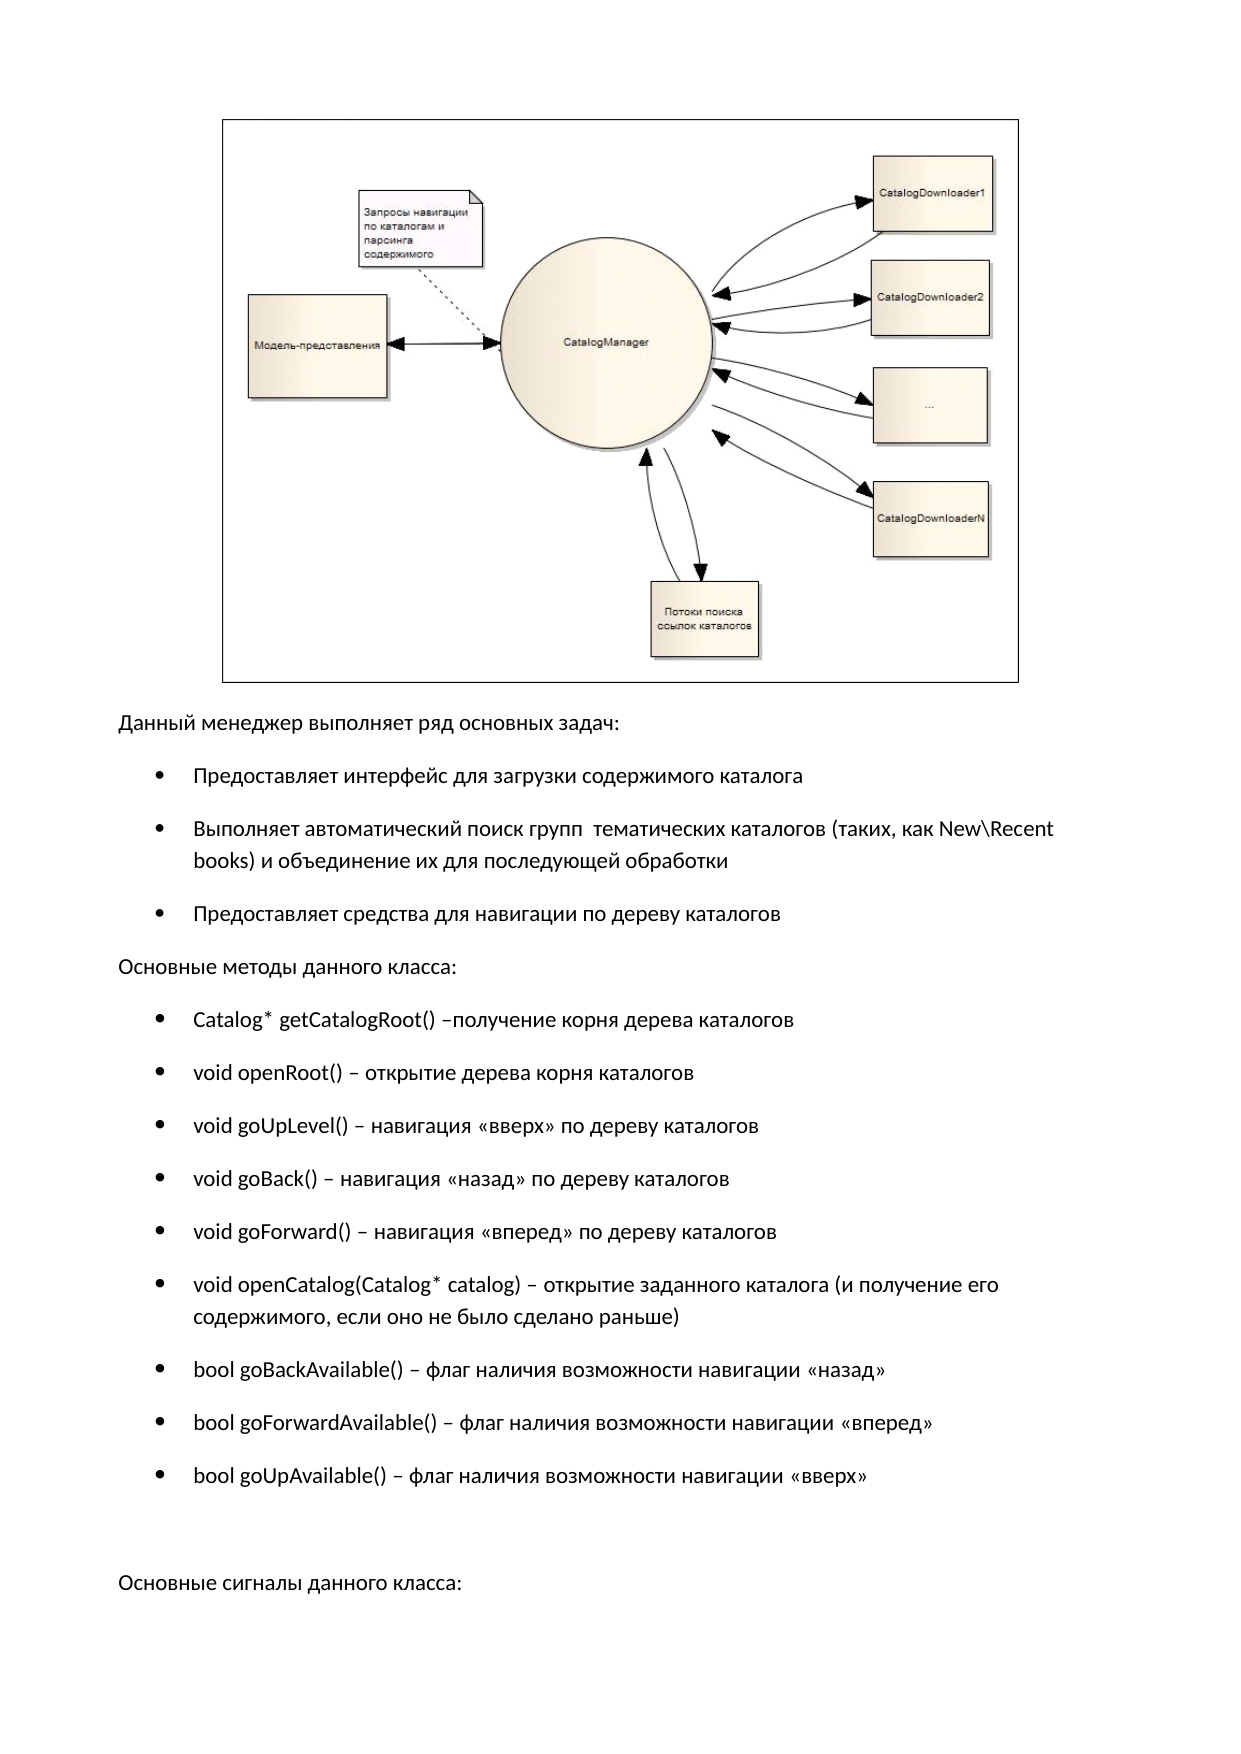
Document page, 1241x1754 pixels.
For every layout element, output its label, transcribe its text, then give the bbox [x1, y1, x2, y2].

list bool goUpAvailable() – флаг наличия возможности навигации «вверх» [156, 1462, 1122, 1489]
list void goForward() – навигация «вперед» по дереву каталогов [156, 1217, 1122, 1245]
list Предоставляет средства для навигации по дереву каталогов [156, 899, 1122, 927]
text Основные методы данного класса: [118, 952, 1122, 980]
text Основные сигналы данного класса: [118, 1568, 1122, 1596]
list void goUpLevel() – навигация «вверх» по дереву каталогов [156, 1111, 1122, 1139]
list Выполняет автоматический поиск групп тематических каталогов (таких, как New\Recent books) и объединение их для последующей обработки [156, 814, 1122, 874]
list Предоставляет интерфейс для загрузки содержимого каталога [156, 761, 1122, 789]
list void goBack() – навигация «назад» по дереву каталогов [156, 1164, 1122, 1192]
list bool goForwardAvailable() – флаг наличия возможности навигации «вперед» [156, 1408, 1122, 1437]
list bool goBackAvailable() – флаг наличия возможности навигации «назад» [156, 1356, 1122, 1383]
list void openRoot() – открытие дерева корня каталогов [156, 1058, 1122, 1086]
list void openCatalog(Catalog* catalog) – открытие заданного каталога (и получение его содержимого, если оно не было сделано раньше) [156, 1270, 1122, 1331]
list Catalog* getCatalogRoot() –получение корня дерева каталогов [156, 1005, 1122, 1033]
text Данный менеджер выполняет ряд основных задач: [118, 708, 1122, 736]
